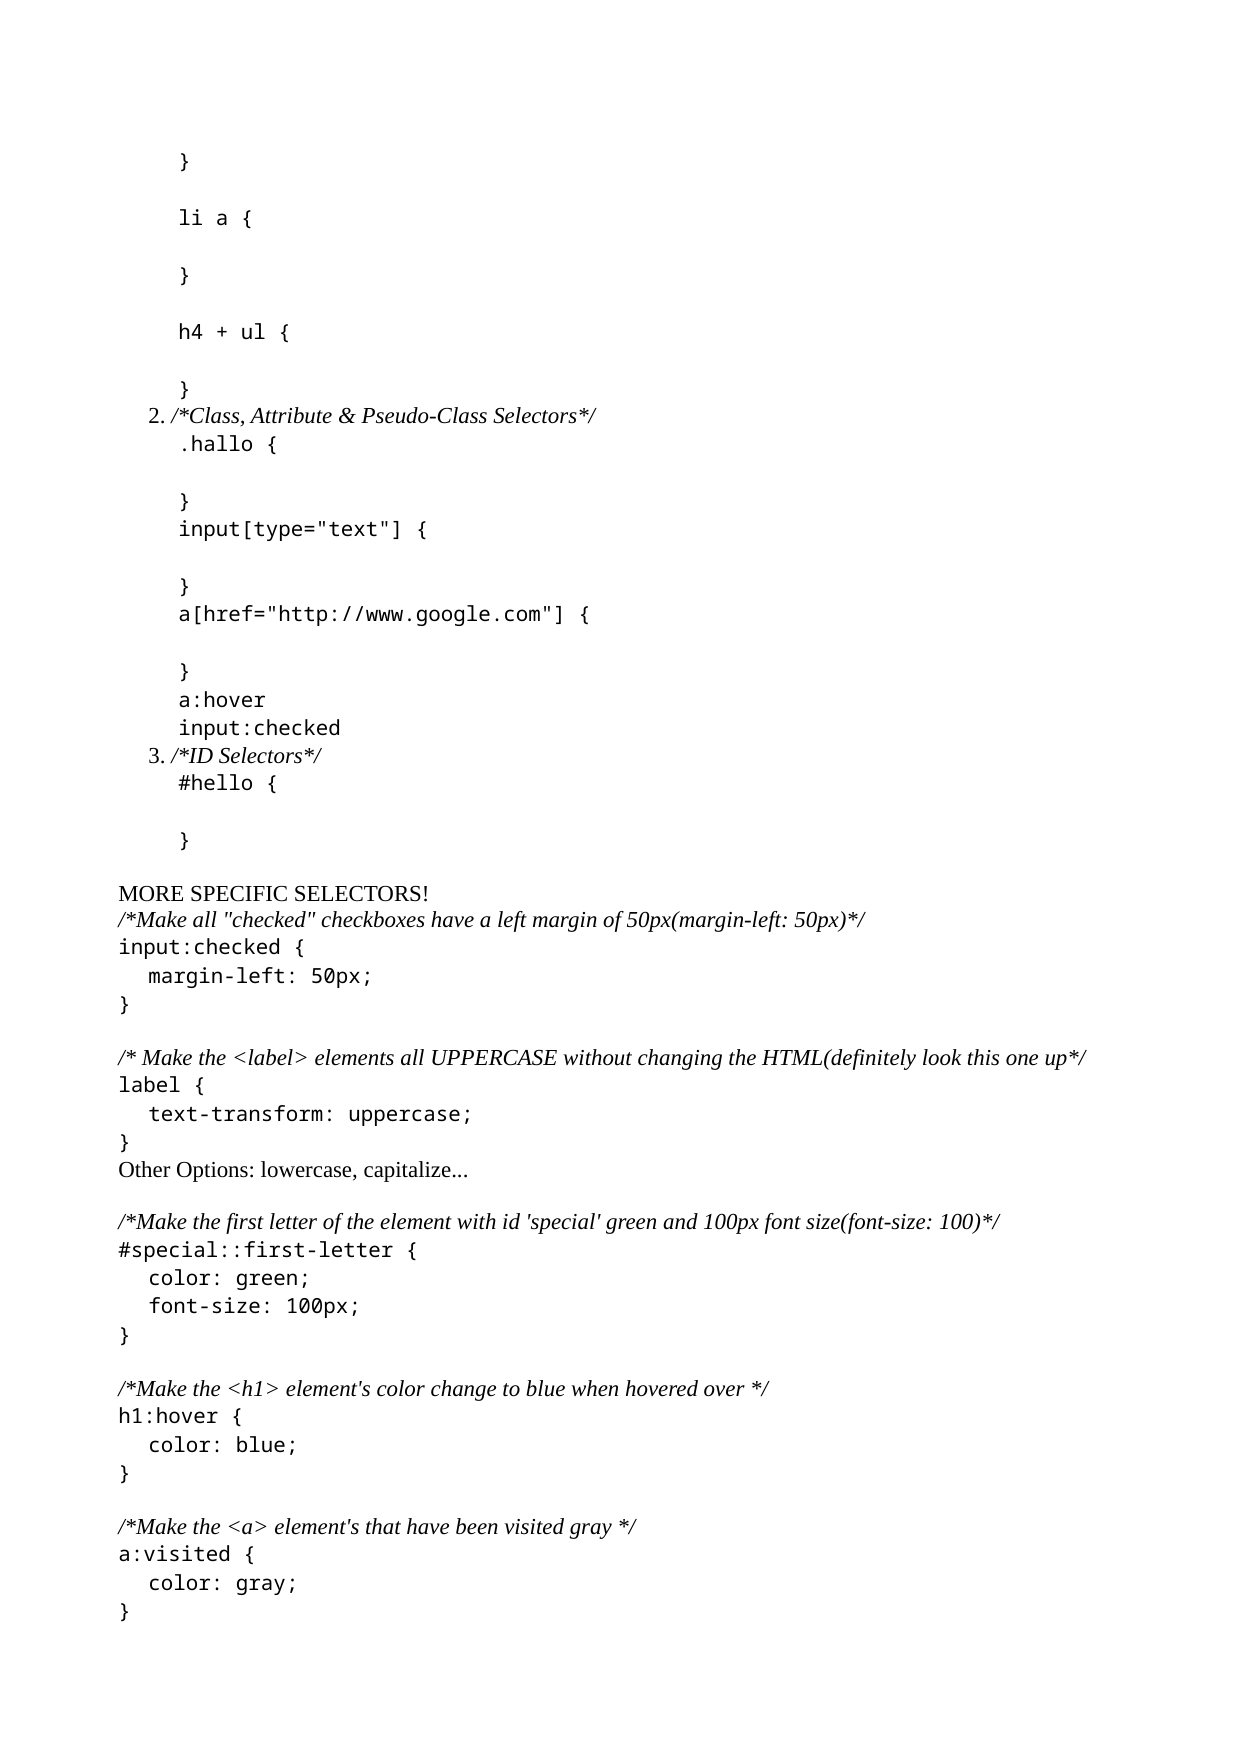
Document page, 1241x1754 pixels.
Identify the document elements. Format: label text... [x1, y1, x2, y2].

text li a { [118, 203, 1122, 232]
text #hello { [118, 768, 1122, 796]
text } [118, 989, 1122, 1018]
text h4 + ul { [118, 317, 1122, 346]
text MORE SPECIFIC SELECTORS! [118, 880, 1122, 906]
text /* Make the <label> elements all UPPERCASE without changing the HTML(definitely look this one up*/ [118, 1044, 1122, 1070]
text } [118, 656, 1122, 685]
text #special::first-letter { [118, 1235, 1122, 1263]
text } [118, 260, 1122, 289]
text } [118, 1320, 1122, 1348]
text input[type="text"] { [118, 514, 1122, 543]
text font-size: 100px; [118, 1292, 1122, 1320]
text } [118, 147, 1122, 175]
text } [118, 1596, 1122, 1624]
text Other Options: lowercase, capitalize... [118, 1156, 1122, 1182]
text color: green; [118, 1263, 1122, 1292]
text } [118, 825, 1122, 853]
text } [118, 1127, 1122, 1156]
text color: blue; [118, 1430, 1122, 1458]
text 3. /*ID Selectors*/ [118, 742, 1122, 768]
text color: gray; [118, 1568, 1122, 1596]
text a:hover [118, 685, 1122, 713]
text margin-left: 50px; [118, 961, 1122, 989]
text .hallo { [118, 429, 1122, 457]
text 2. /*Class, Attribute & Pseudo-Class Selectors*/ [118, 402, 1122, 429]
text input:checked { [118, 932, 1122, 961]
text h1:hover { [118, 1401, 1122, 1430]
text /*Make the <a> element's that have been visited gray */ [118, 1513, 1122, 1539]
text text-transform: uppercase; [118, 1099, 1122, 1127]
text /*Make all "checked" checkboxes have a left margin of 50px(margin-left: 50px)*/ [118, 906, 1122, 932]
text label { [118, 1070, 1122, 1099]
text } [118, 1458, 1122, 1487]
text a:visited { [118, 1539, 1122, 1568]
text } [118, 486, 1122, 514]
text /*Make the <h1> element's color change to blue when hovered over */ [118, 1375, 1122, 1401]
text input:checked [118, 713, 1122, 742]
text } [118, 571, 1122, 599]
text } [118, 374, 1122, 402]
text a[href="http://www.google.com"] { [118, 599, 1122, 628]
text /*Make the first letter of the element with id 'special' green and 100px font size(font-size: 100)*/ [118, 1208, 1122, 1235]
